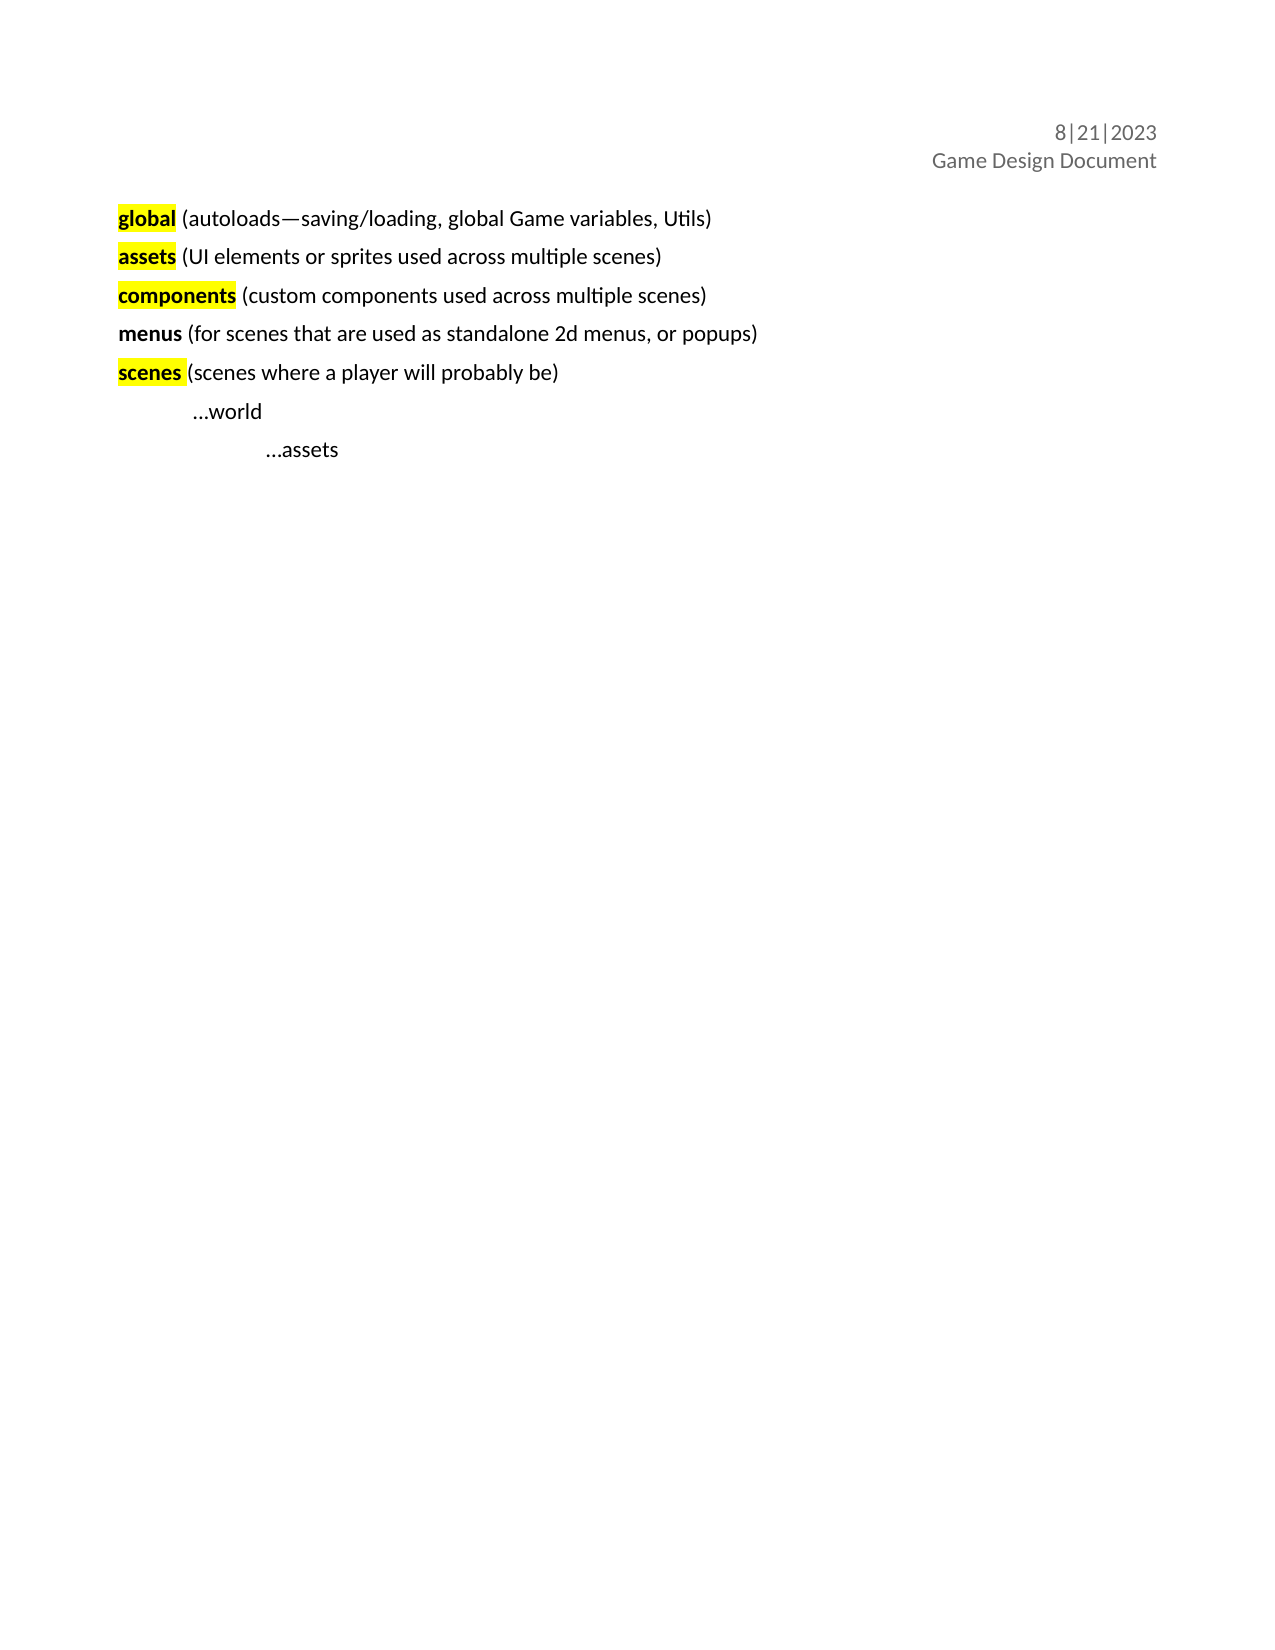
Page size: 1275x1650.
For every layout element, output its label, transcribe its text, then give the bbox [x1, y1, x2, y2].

text components (custom components used across multiple scenes) [118, 281, 1157, 309]
text …assets [118, 436, 1157, 463]
text menus (for scenes that are used as standalone 2d menus, or popups) [118, 319, 1157, 348]
text global (autoloads—saving/loading, global Game variables, Utils) [118, 204, 1157, 232]
text ...world [118, 397, 1157, 425]
text assets (UI elements or sprites used across multiple scenes) [118, 242, 1157, 270]
text scenes (scenes where a player will probably be) [118, 358, 1157, 386]
